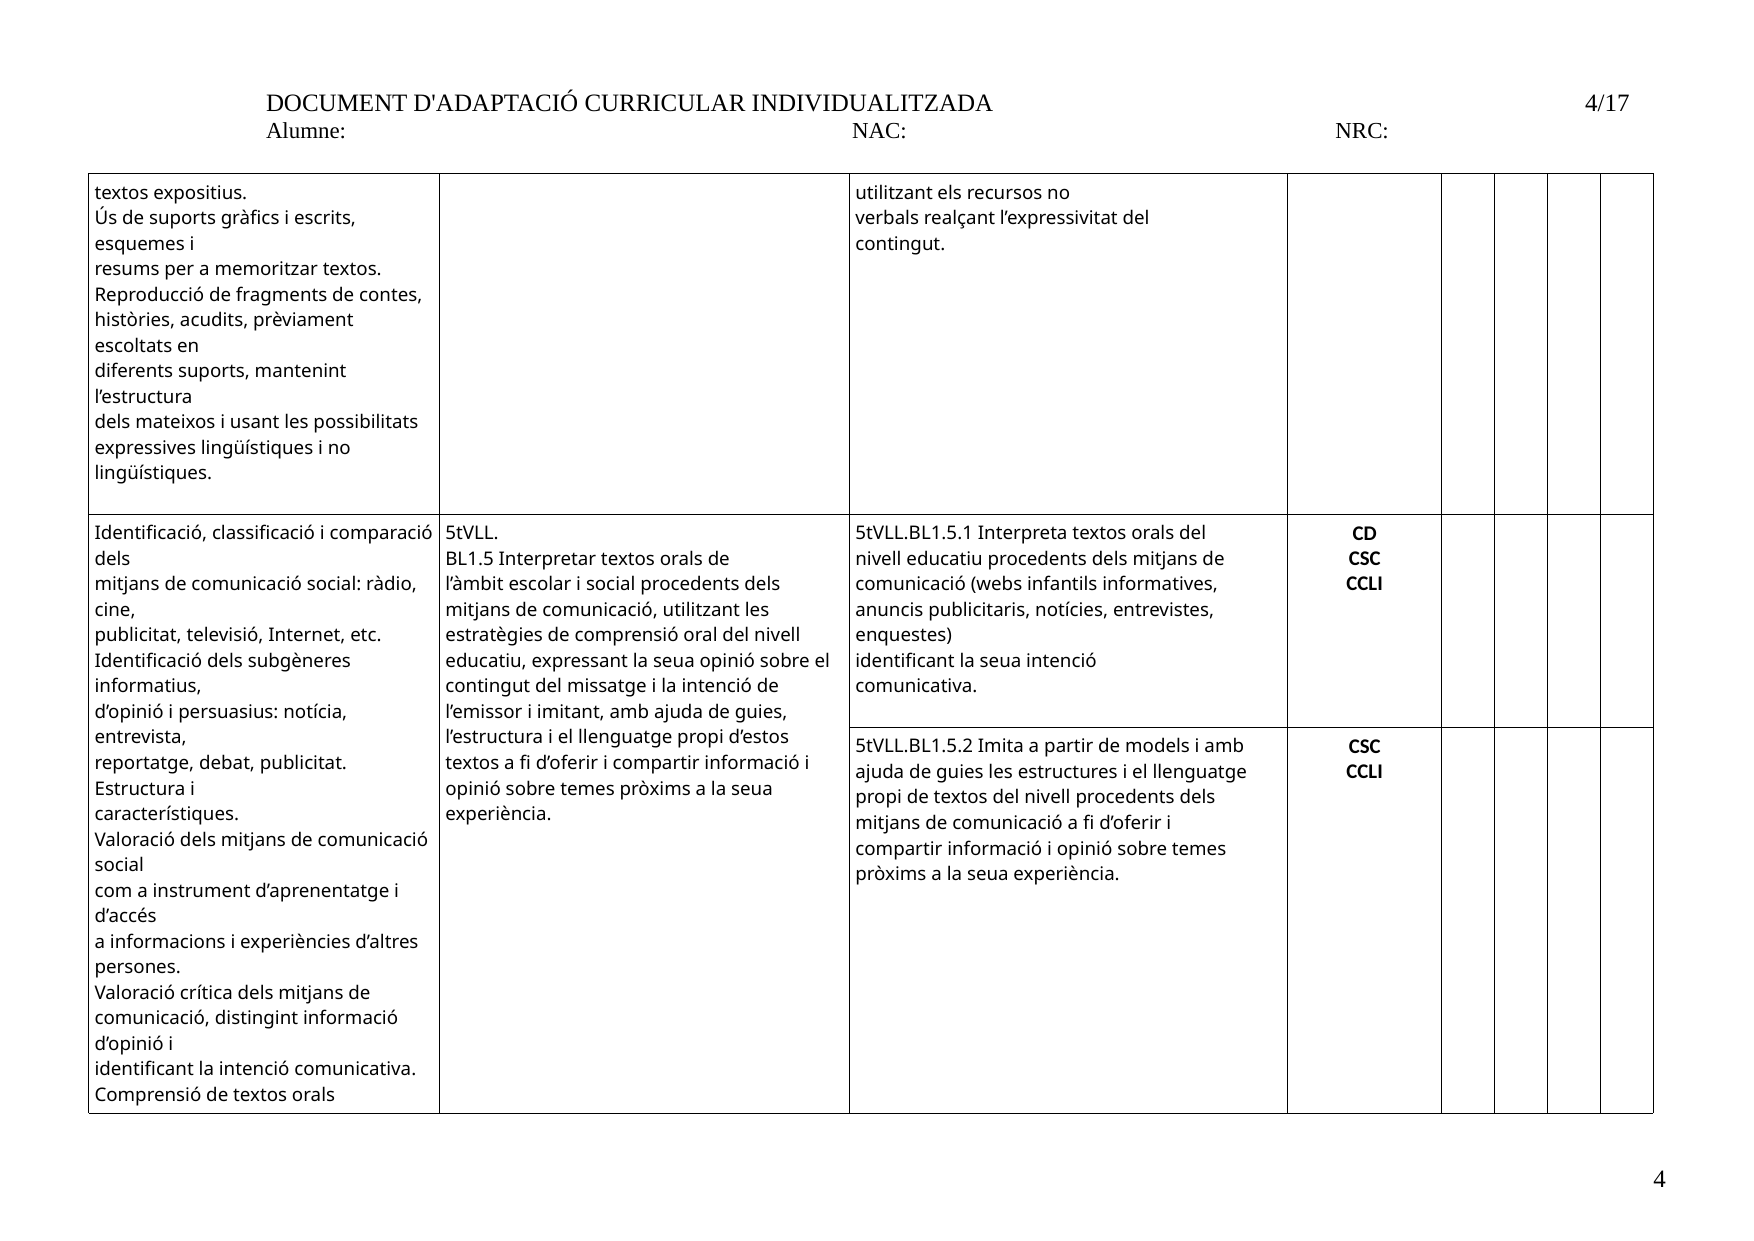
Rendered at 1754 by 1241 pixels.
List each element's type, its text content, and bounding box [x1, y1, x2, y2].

table_cell [1288, 174, 1441, 514]
table_cell 5tVLL.BL1.5.2 Imita a partir de models i amb ajuda de guies les estructures i el llenguatge propi de textos del nivell procedents dels mitjans de comunicació a fi d’oferir i compartir informació i opinió sobre temes pròxims a la seua experiència. [850, 728, 1287, 1112]
table_cell [440, 174, 849, 514]
table_cell [1548, 728, 1600, 1112]
table_cell CD CSC CCLI [1288, 515, 1441, 727]
table_cell [1548, 515, 1600, 727]
table_cell [1495, 728, 1547, 1112]
table_cell [1495, 515, 1547, 727]
table_cell [1495, 174, 1547, 514]
table_cell CSC CCLI [1288, 728, 1441, 1112]
table_cell 5tVLL. BL1.5 Interpretar textos orals de l’àmbit escolar i social procedents dels mitjans de comunicació, utilitzant les estratègies de comprensió oral del nivell educatiu, expressant la seua opinió sobre el contingut del missatge i la intenció de l’emissor i imitant, amb ajuda de guies, l’estructura i el llenguatge propi d’estos textos a fi d’oferir i compartir informació i opinió sobre temes pròxims a la seua experiència. [440, 515, 849, 1112]
table_cell [1601, 728, 1653, 1112]
table_cell Identificació, classificació i comparació dels mitjans de comunicació social: ràdio, cine, publicitat, televisió, Internet, etc. Identificació dels subgèneres informatius, d’opinió i persuasius: notícia, entrevista, reportatge, debat, publicitat. Estructura i característiques. Valoració dels mitjans de comunicació social com a instrument d’aprenentatge i d’accés a informacions i experiències d’altres persones. Valoració crítica dels mitjans de comunicació, distingint informació d’opinió i identificant la intenció comunicativa. Comprensió de textos orals [89, 515, 439, 1112]
table_cell [1442, 728, 1494, 1112]
table_cell textos expositius. Ús de suports gràfics i escrits, esquemes i resums per a memoritzar textos. Reproducció de fragments de contes, històries, acudits, prèviament escoltats en diferents suports, mantenint l’estructura dels mateixos i usant les possibilitats expressives lingüístiques i no lingüístiques. [89, 174, 439, 514]
table_cell [1442, 515, 1494, 727]
table_cell 5tVLL.BL1.5.1 Interpreta textos orals del nivell educatiu procedents dels mitjans de comunicació (webs infantils informatives, anuncis publicitaris, notícies, entrevistes, enquestes) identificant la seua intenció comunicativa. [850, 515, 1287, 727]
table_cell [1548, 174, 1600, 514]
table_cell utilitzant els recursos no verbals realçant l’expressivitat del contingut. [850, 174, 1287, 514]
table_cell [1601, 515, 1653, 727]
table_cell [1442, 174, 1494, 514]
table_cell [1601, 174, 1653, 514]
